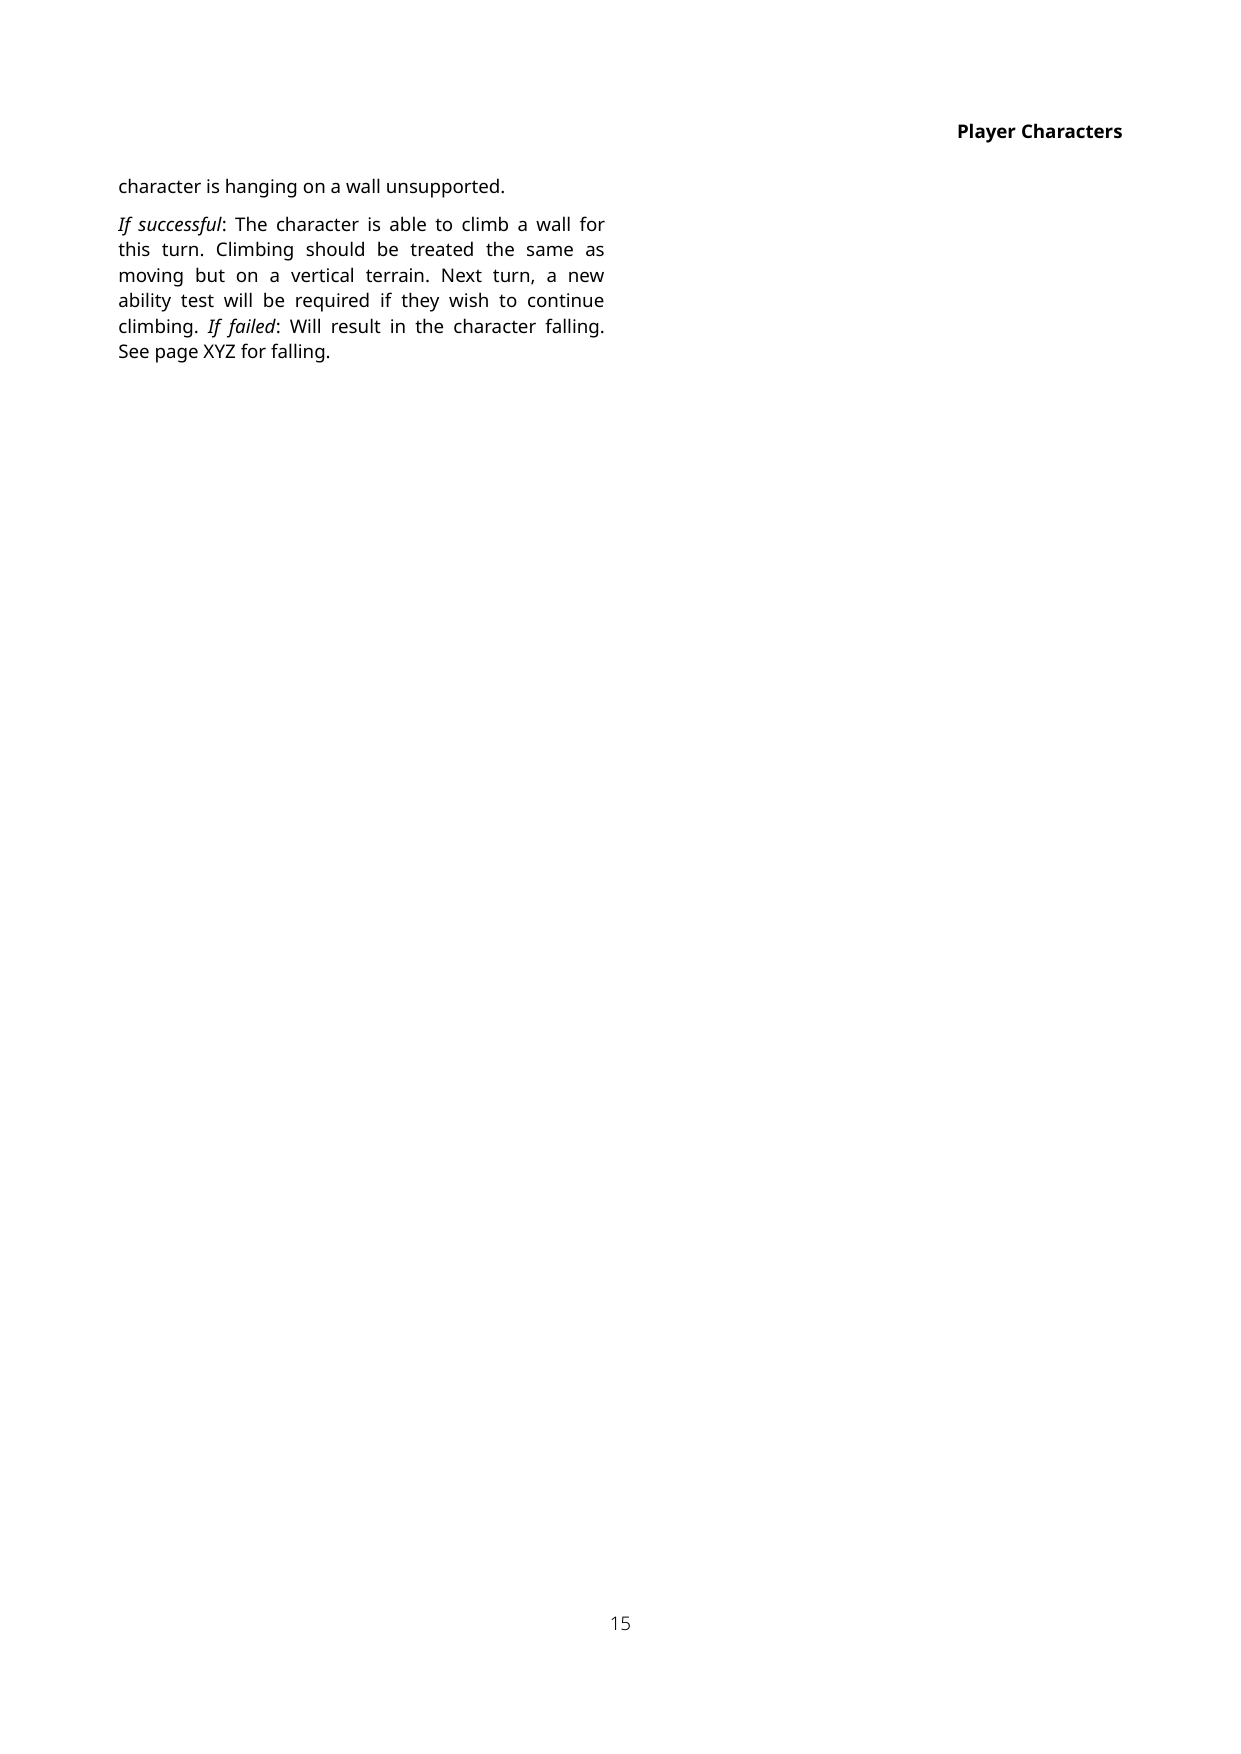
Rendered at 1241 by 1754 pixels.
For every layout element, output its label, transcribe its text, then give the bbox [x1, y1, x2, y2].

text If successful: The character is able to climb a wall for this turn. Climbing should be treated the same as moving but on a vertical terrain. Next turn, a new ability test will be required if they wish to continue climbing. If failed: Will result in the character falling. See page XYZ for falling. [118, 211, 605, 364]
text character is hanging on a wall unsupported. [118, 173, 605, 199]
